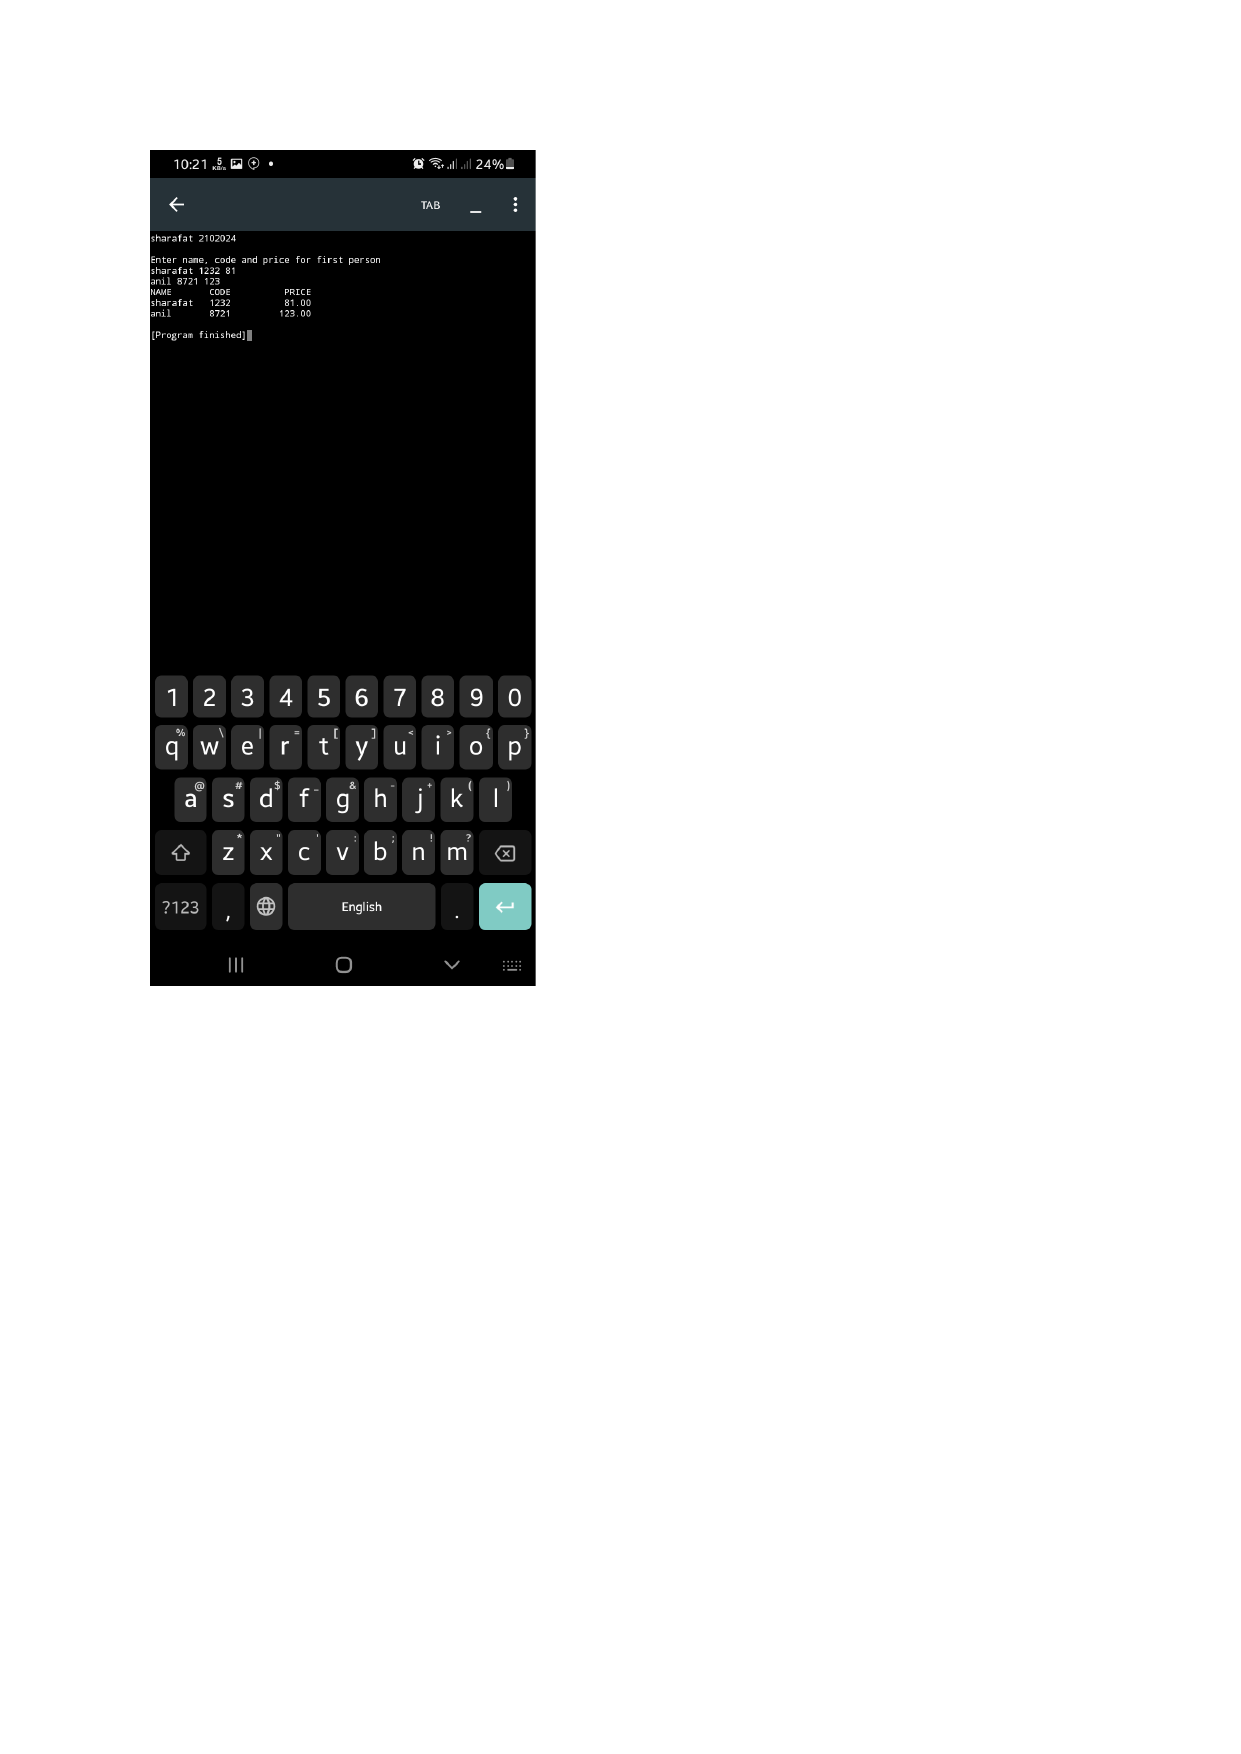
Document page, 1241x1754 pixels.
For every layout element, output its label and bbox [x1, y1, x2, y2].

picture [150, 150, 536, 986]
